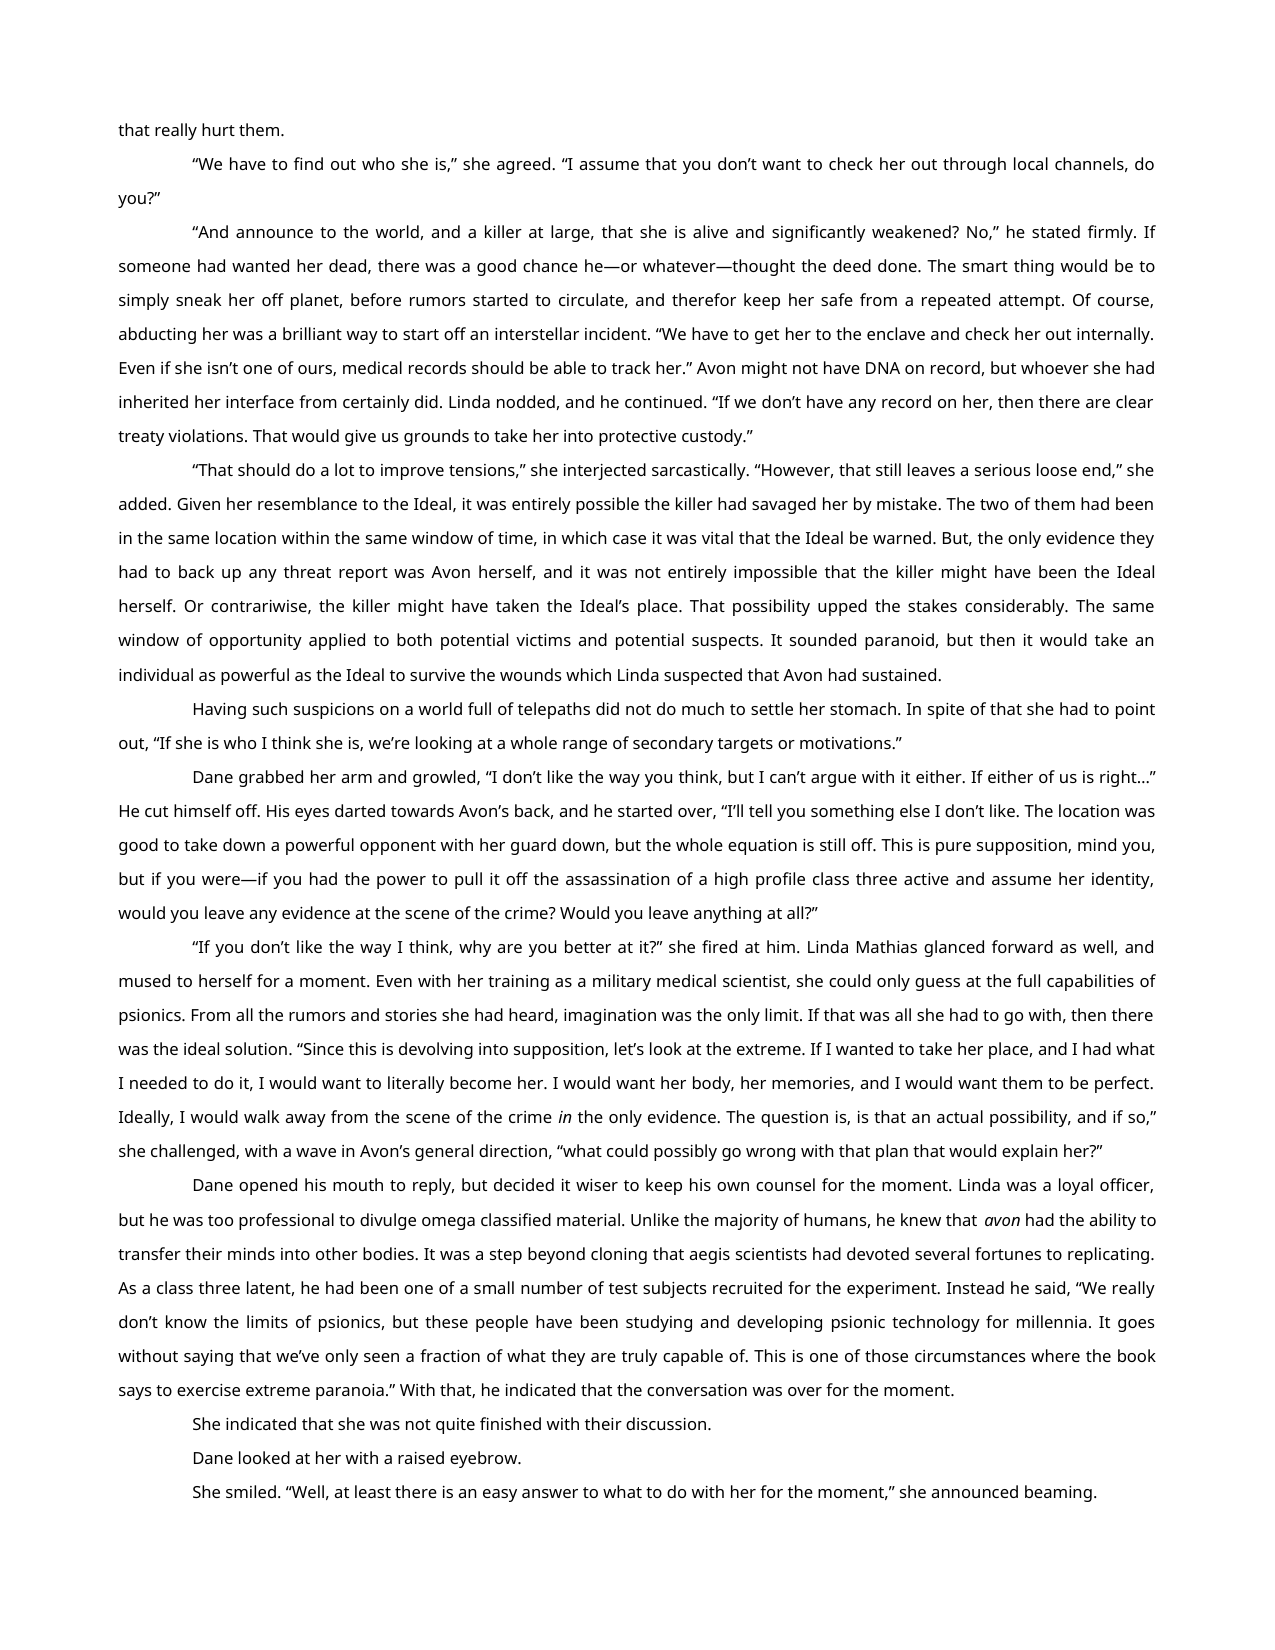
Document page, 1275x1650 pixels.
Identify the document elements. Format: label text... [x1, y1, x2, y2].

text “And announce to the world, and a killer at large, that she is alive and significantly weakened? No,” he stated firmly. If someone had wanted her dead, there was a good chance he—or whatever—thought the deed done. The smart thing would be to simply sneak her off planet, before rumors started to circulate, and therefor keep her safe from a repeated attempt. Of course, abducting her was a brilliant way to start off an interstellar incident. “We have to get her to the enclave and check her out internally. Even if she isn’t one of ours, medical records should be able to track her.” Avon might not have DNA on record, but whoever she had inherited her interface from certainly did. Linda nodded, and he continued. “If we don’t have any record on her, then there are clear treaty violations. That would give us grounds to take her into protective custody.” [118, 220, 1157, 447]
text “If you don’t like the way I think, why are you better at it?” she fired at him. Linda Mathias glanced forward as well, and mused to herself for a moment. Even with her training as a military medical scientist, she could only guess at the full capabilities of psionics. From all the rumors and stories she had heard, imagination was the only limit. If that was all she had to go with, then there was the ideal solution. “Since this is devolving into supposition, let’s look at the extreme. If I wanted to take her place, and I had what I needed to do it, I would want to literally become her. I would want her body, her memories, and I would want them to be perfect. Ideally, I would walk away from the scene of the crime in the only evidence. The question is, is that an actual possibility, and if so,” she challenged, with a wave in Avon’s general direction, “what could possibly go wrong with that plan that would explain her?” [118, 936, 1157, 1163]
text Dane opened his mouth to reply, but decided it wiser to keep his own counsel for the moment. Linda was a loyal officer, but he was too professional to divulge omega classified material. Unlike the majority of humans, he knew that avon had the ability to transfer their minds into other bodies. It was a step beyond cloning that aegis scientists had devoted several fortunes to replicating. As a class three latent, he had been one of a small number of test subjects recruited for the experiment. Instead he said, “We really don’t know the limits of psionics, but these people have been studying and developing psionic technology for millennia. It goes without saying that we’ve only seen a fraction of what they are truly capable of. This is one of those circumstances where the book says to exercise extreme paranoia.” With that, he indicated that the conversation was over for the moment. [118, 1174, 1157, 1401]
text She smiled. “Well, at least there is an easy answer to what to do with her for the moment,” she announced beaming. [118, 1481, 1157, 1503]
text Having such suspicions on a world full of telepaths did not do much to settle her stomach. In spite of that she had to point out, “If she is who I think she is, we’re looking at a whole range of secondary targets or motivations.” [118, 697, 1157, 754]
text Dane looked at her with a raised eyebrow. [118, 1447, 1157, 1469]
text She indicated that she was not quite finished with their discussion. [118, 1412, 1157, 1435]
text “That should do a lot to improve tensions,” she interjected sarcastically. “However, that still leaves a serious loose end,” she added. Given her resemblance to the Ideal, it was entirely possible the killer had savaged her by mistake. The two of them had been in the same location within the same window of time, in which case it was vital that the Ideal be warned. But, the only evidence they had to back up any threat report was Avon herself, and it was not entirely impossible that the killer might have been the Ideal herself. Or contrariwise, the killer might have taken the Ideal’s place. That possibility upped the stakes considerably. The same window of opportunity applied to both potential victims and potential suspects. It sounded paranoid, but then it would take an individual as powerful as the Ideal to survive the wounds which Linda suspected that Avon had sustained. [118, 459, 1157, 686]
text Dane grabbed her arm and growled, “I don’t like the way you think, but I can’t argue with it either. If either of us is right…” He cut himself off. His eyes darted towards Avon’s back, and he started over, “I’ll tell you something else I don’t like. The location was good to take down a powerful opponent with her guard down, but the whole equation is still off. This is pure supposition, mind you, but if you were—if you had the power to pull it off the assassination of a high profile class three active and assume her identity, would you leave any evidence at the scene of the crime? Would you leave anything at all?” [118, 765, 1157, 924]
text “We have to find out who she is,” she agreed. “I assume that you don’t want to check her out through local channels, do you?” [118, 152, 1157, 209]
text that really hurt them. [118, 118, 1157, 141]
